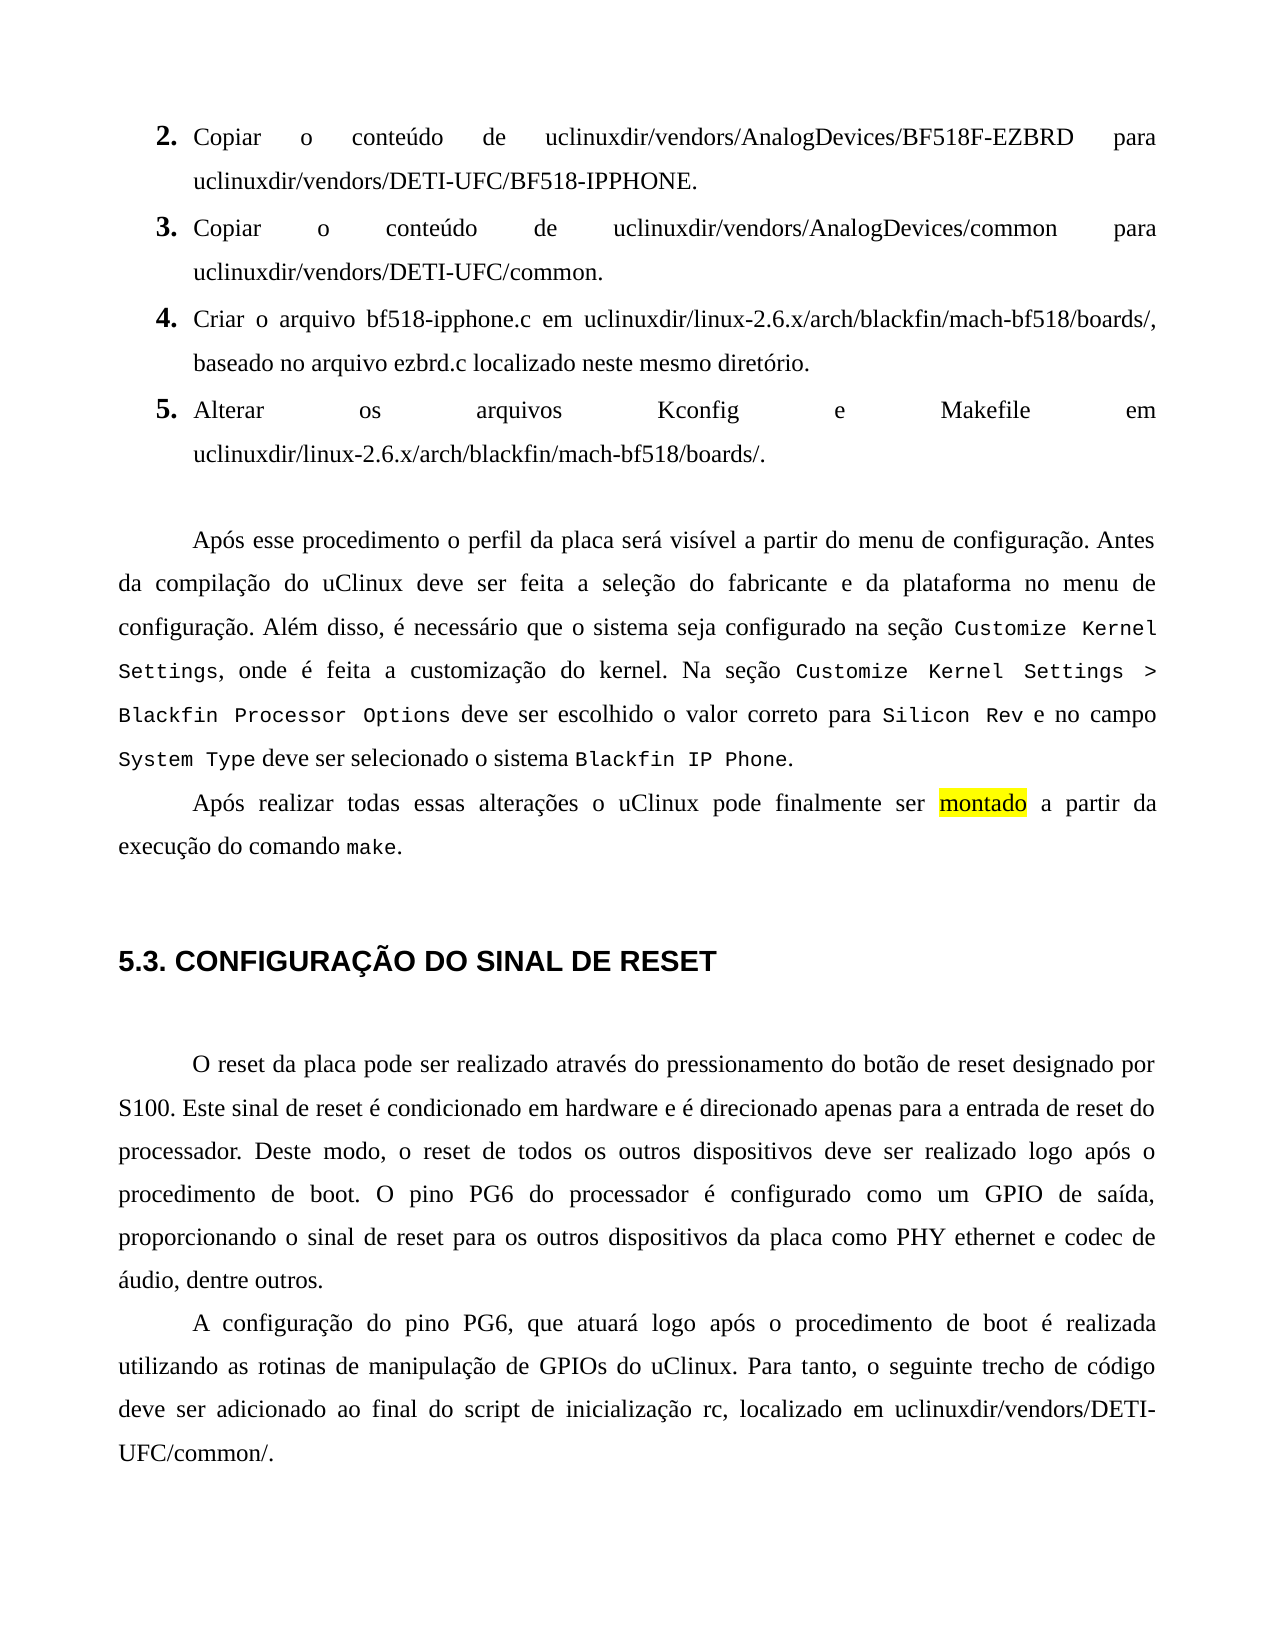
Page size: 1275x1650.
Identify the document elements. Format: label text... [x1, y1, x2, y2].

list Criar o arquivo bf518-ipphone.c em uclinuxdir/linux-2.6.x/arch/blackfin/mach-bf518/boards/, baseado no arquivo ezbrd.c localizado neste mesmo diretório. [156, 300, 1157, 377]
list Alterar os arquivos Kconfig e Makefile em uclinuxdir/linux-2.6.x/arch/blackfin/mach-bf518/boards/. [156, 391, 1157, 468]
text Após realizar todas essas alterações o uClinux pode finalmente ser montado a partir da execução do comando make. [118, 788, 1157, 861]
text O reset da placa pode ser realizado através do pressionamento do botão de reset designado por S100. Este sinal de reset é condicionado em hardware e é direcionado apenas para a entrada de reset do processador. Deste modo, o reset de todos os outros dispositivos deve ser realizado logo após o procedimento de boot. O pino PG6 do processador é configurado como um GPIO de saída, proporcionando o sinal de reset para os outros dispositivos da placa como PHY ethernet e codec de áudio, dentre outros. [118, 1049, 1157, 1294]
list Copiar o conteúdo de uclinuxdir/vendors/AnalogDevices/common para uclinuxdir/vendors/DETI-UFC/common. [156, 209, 1157, 286]
text A configuração do pino PG6, que atuará logo após o procedimento de boot é realizada utilizando as rotinas de manipulação de GPIOs do uClinux. Para tanto, o seguinte trecho de código deve ser adicionado ao final do script de inicialização rc, localizado em uclinuxdir/vendors/DETI-UFC/common/. [118, 1308, 1157, 1466]
subtitle 5.3. CONFIGURAÇÃO DO SINAL DE RESET [118, 943, 1157, 977]
text Após esse procedimento o perfil da placa será visível a partir do menu de configuração. Antes da compilação do uClinux deve ser feita a seleção do fabricante e da plataforma no menu de configuração. Além disso, é necessário que o sistema seja configurado na seção Customize Kernel Settings, onde é feita a customização do kernel. Na seção Customize Kernel Settings > Blackfin Processor Options deve ser escolhido o valor correto para Silicon Rev e no campo System Type deve ser selecionado o sistema Blackfin IP Phone. [118, 525, 1157, 773]
list Copiar o conteúdo de uclinuxdir/vendors/AnalogDevices/BF518F-EZBRD para uclinuxdir/vendors/DETI-UFC/BF518-IPPHONE. [156, 118, 1157, 195]
